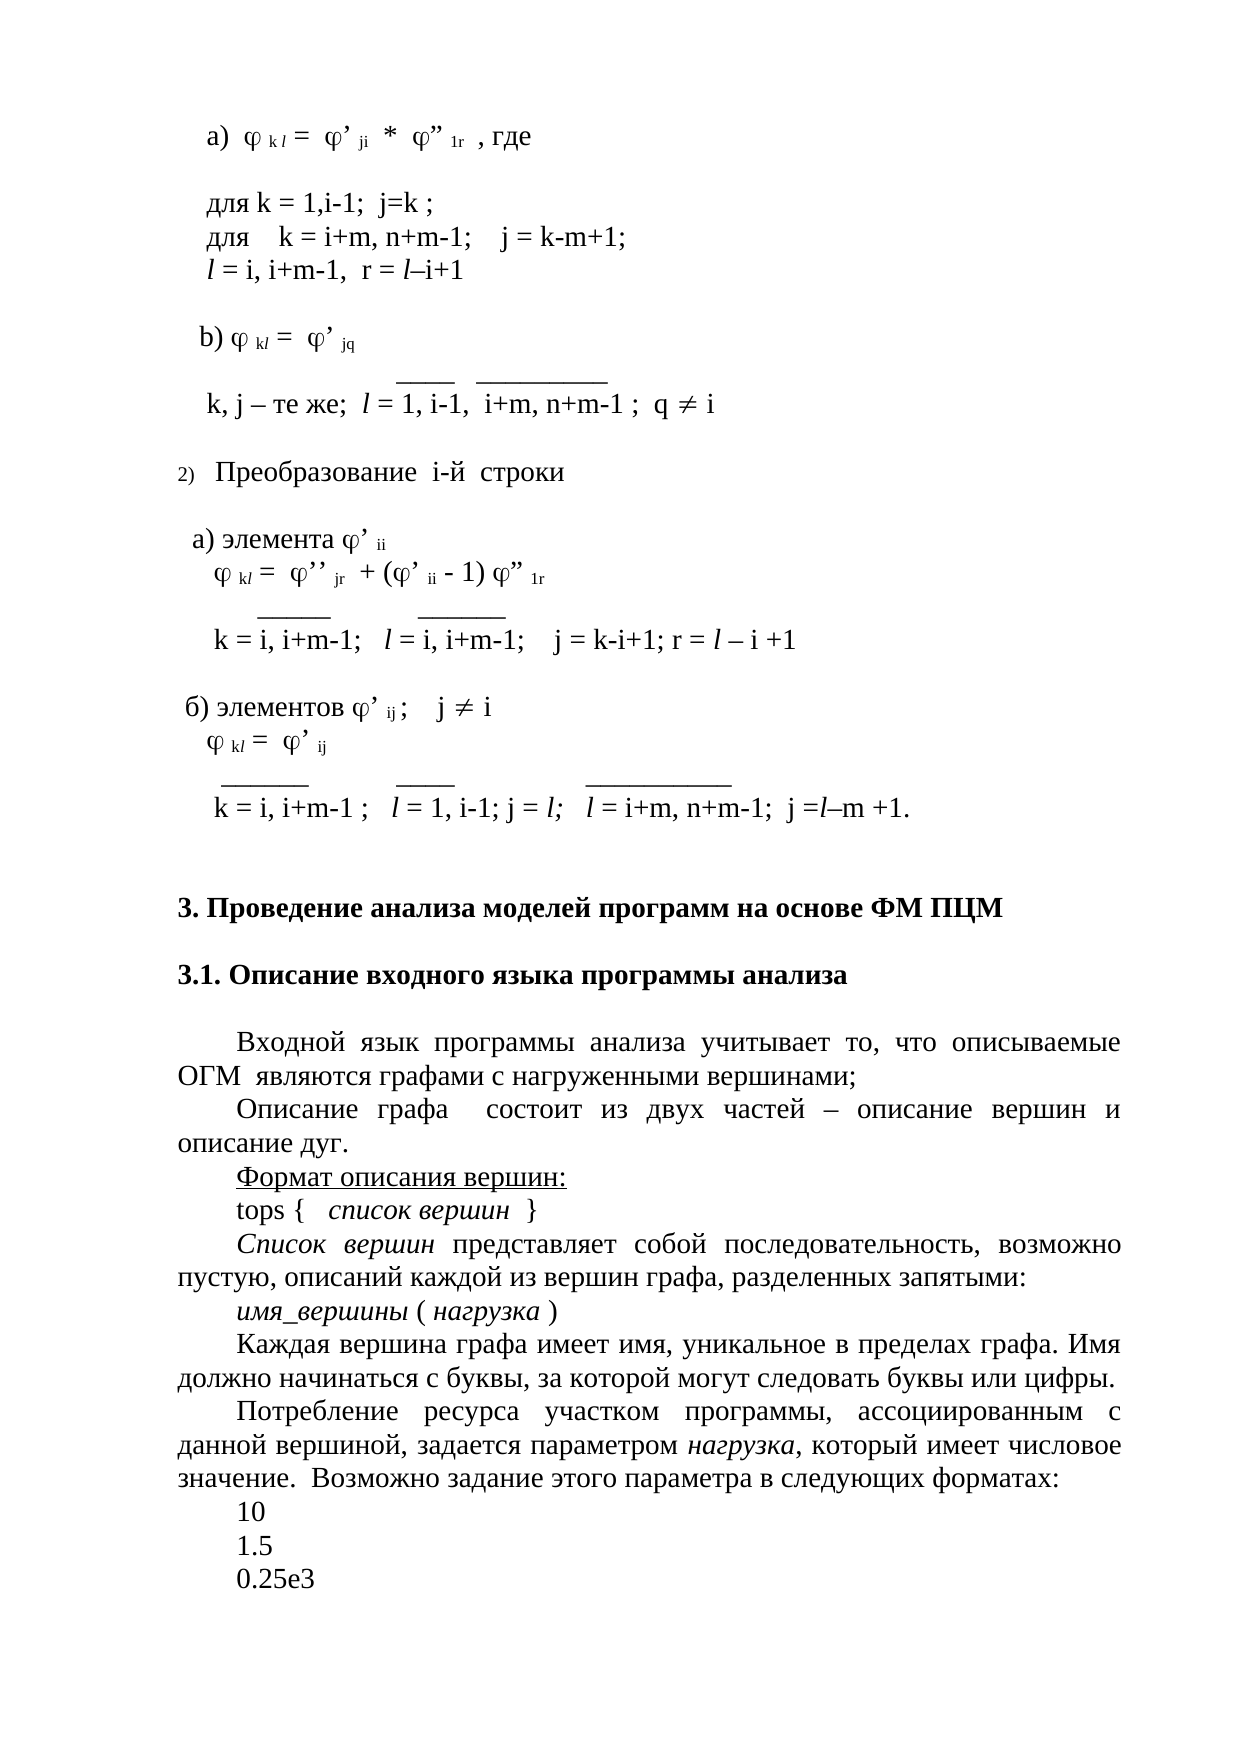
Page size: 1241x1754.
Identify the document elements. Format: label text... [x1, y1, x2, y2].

text 10 [177, 1494, 1122, 1528]
text l = i, i+m-1, r = l–i+1 [177, 252, 1122, 286]
text _____ ______ [177, 588, 1122, 622]
text Описание графа состоит из двух частей – описание вершин и описание дуг. [177, 1092, 1122, 1159]
text  kl = ’ ij [177, 722, 1122, 756]
text Cписок вершин представляет собой последовательность, возможно пустую, описаний каждой из вершин графа, разделенных запятыми: [177, 1226, 1122, 1293]
text 1.5 [177, 1528, 1122, 1561]
text a)  k l = ’ ji * ” 1r , где [177, 118, 1122, 152]
text б) элементов ’ ij ; j  i [177, 689, 1122, 722]
text k, j – те же; l = 1, i-1, i+m, n+m-1 ; q  i [177, 387, 1122, 420]
text  kl = ’’ jr + (’ ii - 1) ” 1r [177, 554, 1122, 588]
text для k = 1,i-1; j=k ; [177, 185, 1122, 219]
list Преобразование i-й строки [177, 454, 1122, 487]
text ______ ____ __________ [177, 756, 1122, 790]
text Формат описания вершин: [177, 1159, 1122, 1192]
text для k = i+m, n+m-1; j = k-m+1; [177, 219, 1122, 252]
text Каждая вершина графа имеет имя, уникальное в пределах графа. Имя должно начинаться с буквы, за которой могут следовать буквы или цифры. [177, 1326, 1122, 1393]
text а) элемента ’ ii [177, 521, 1122, 554]
text b)  kl = ’ jq [177, 319, 1122, 353]
text 3. Проведение анализа моделей программ на основе ФМ ПЦМ [177, 890, 1122, 924]
text tops { список вершин } [177, 1192, 1122, 1226]
text k = i, i+m-1; l = i, i+m-1; j = k-i+1; r = l – i +1 [177, 622, 1122, 655]
text Входной язык программы анализа учитывает то, что описываемые ОГМ являются графами с нагруженными вершинами; [177, 1024, 1122, 1092]
text k = i, i+m-1 ; l = 1, i-1; j = l; l = i+m, n+m-1; j =l–m +1. [177, 790, 1122, 823]
text 3.1. Описание входного языка программы анализа [177, 957, 1122, 991]
text 0.25e3 [177, 1561, 1122, 1595]
text Потребление ресурса участком программы, ассоциированным с данной вершиной, задается параметром нагрузка, который имеет числовое значение. Возможно задание этого параметра в следующих форматах: [177, 1393, 1122, 1494]
text ____ _________ [177, 353, 1122, 387]
text имя_вершины ( нагрузка ) [177, 1293, 1122, 1326]
